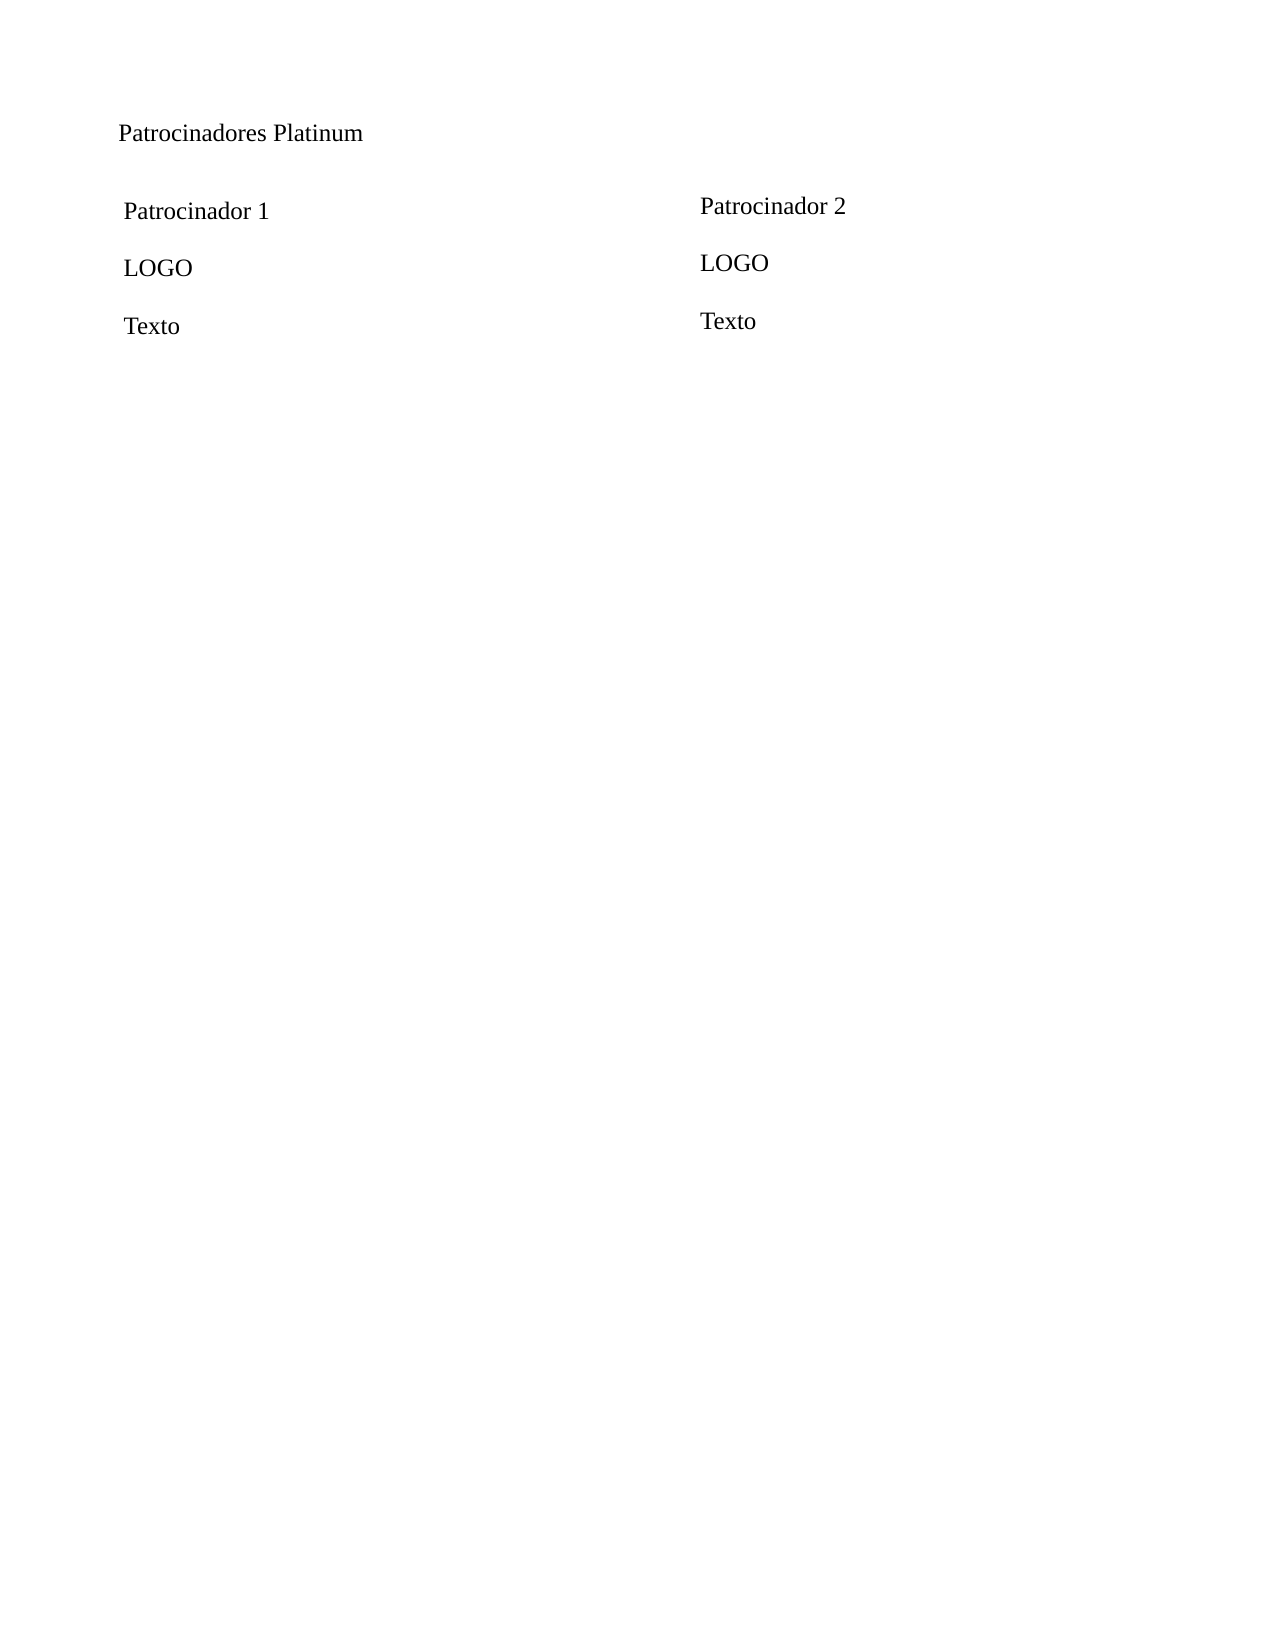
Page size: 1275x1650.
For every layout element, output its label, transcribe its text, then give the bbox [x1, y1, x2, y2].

text Patrocinadores Platinum [118, 118, 1157, 147]
